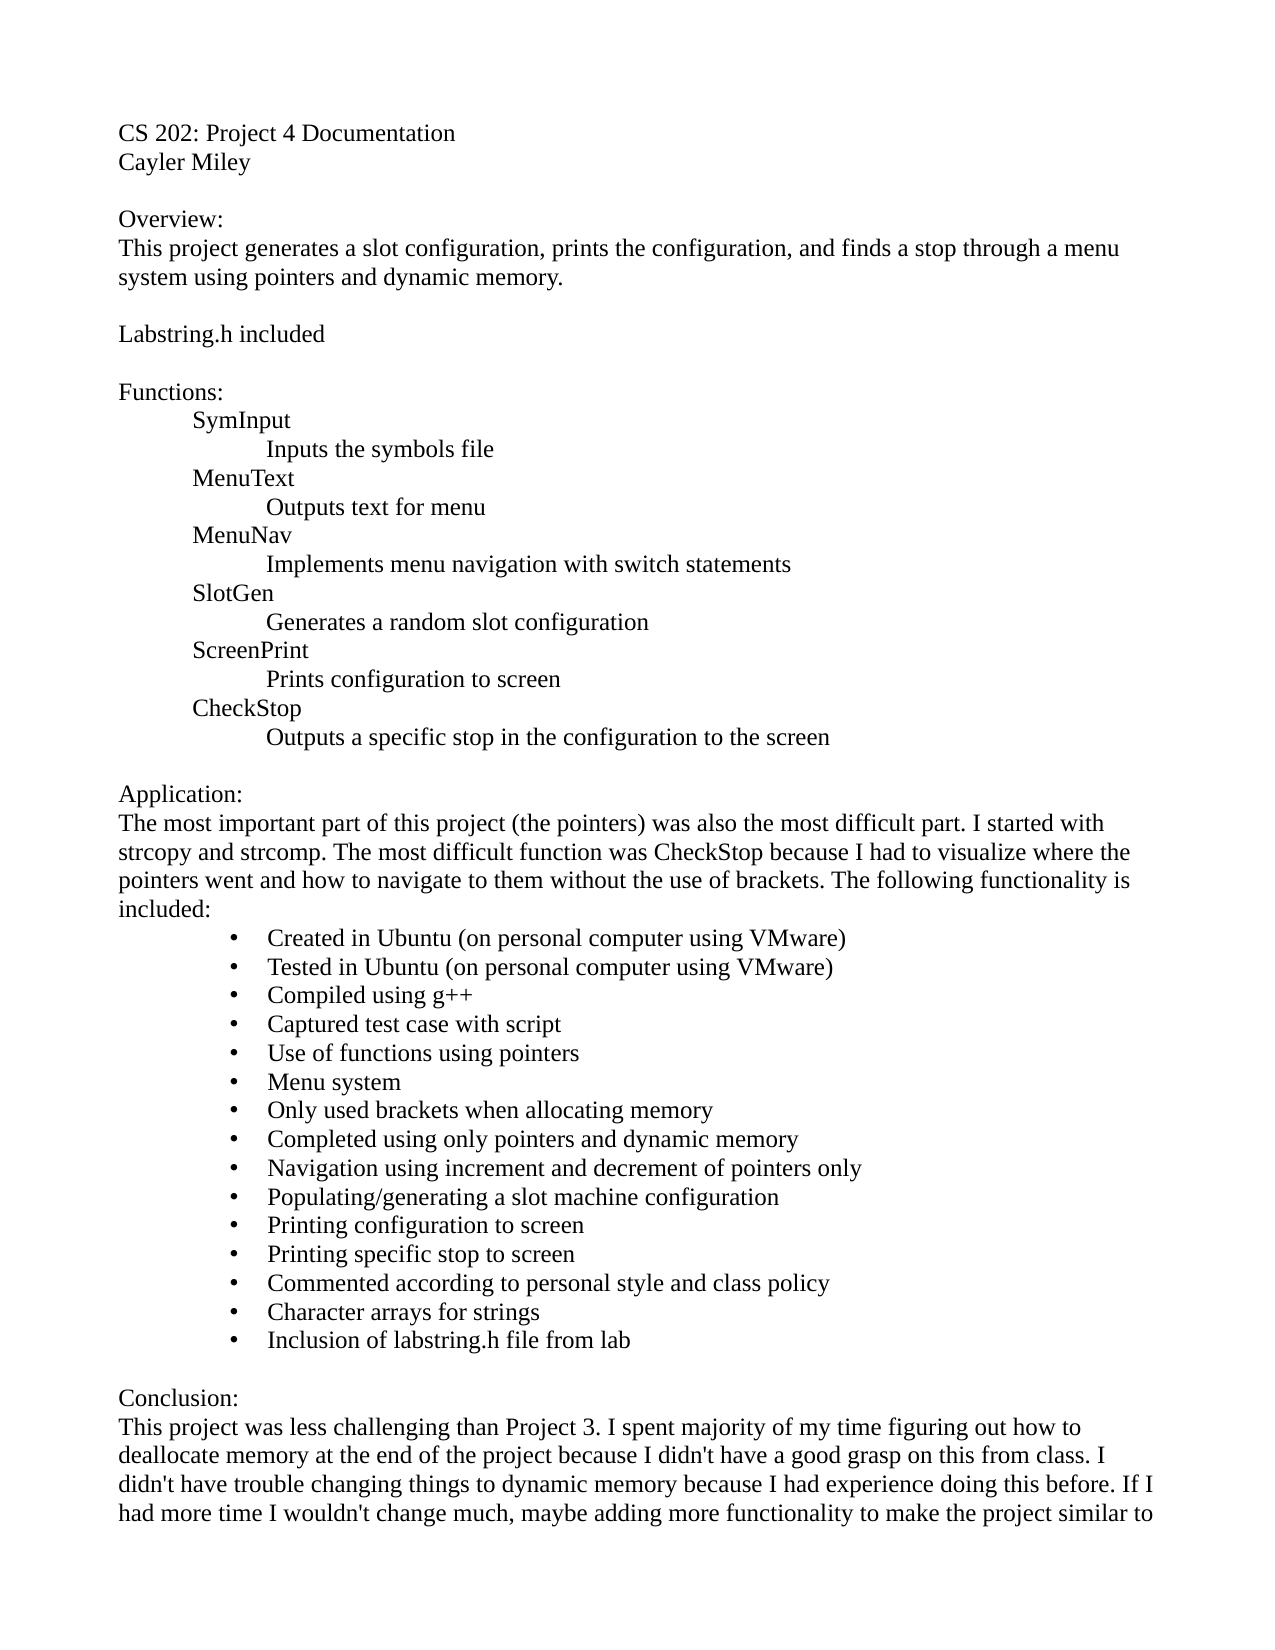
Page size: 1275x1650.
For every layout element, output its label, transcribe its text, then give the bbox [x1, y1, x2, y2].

list Created in Ubuntu (on personal computer using VMware) [229, 923, 1157, 952]
text SlotGen [118, 578, 1157, 607]
text Cayler Miley [118, 147, 1157, 176]
text CS 202: Project 4 Documentation [118, 118, 1157, 147]
list Only used brackets when allocating memory [229, 1096, 1157, 1124]
list Printing specific stop to screen [229, 1239, 1157, 1268]
text This project generates a slot configuration, prints the configuration, and finds a stop through a menu system using pointers and dynamic memory. [118, 233, 1157, 291]
text CheckStop [118, 693, 1157, 722]
text Functions: [118, 377, 1157, 406]
list Use of functions using pointers [229, 1038, 1157, 1067]
text Application: [118, 779, 1157, 808]
text Outputs text for menu [118, 492, 1157, 521]
text MenuText [118, 463, 1157, 492]
list Menu system [229, 1067, 1157, 1096]
list Character arrays for strings [229, 1297, 1157, 1326]
list Commented according to personal style and class policy [229, 1268, 1157, 1297]
list Inclusion of labstring.h file from lab [229, 1326, 1157, 1354]
list Completed using only pointers and dynamic memory [229, 1124, 1157, 1153]
text Prints configuration to screen [118, 664, 1157, 693]
text ScreenPrint [118, 636, 1157, 664]
list Tested in Ubuntu (on personal computer using VMware) [229, 952, 1157, 981]
list Populating/generating a slot machine configuration [229, 1182, 1157, 1211]
text This project was less challenging than Project 3. I spent majority of my time figuring out how to deallocate memory at the end of the project because I didn't have a good grasp on this from class. I didn't have trouble changing things to dynamic memory because I had experience doing this before. If I had more time I wouldn't change much, maybe adding more functionality to make the project similar to [118, 1412, 1157, 1527]
list Navigation using increment and decrement of pointers only [229, 1153, 1157, 1182]
text Implements menu navigation with switch statements [118, 549, 1157, 578]
text Conclusion: [118, 1383, 1157, 1412]
text MenuNav [118, 521, 1157, 549]
list Printing configuration to screen [229, 1211, 1157, 1239]
text Outputs a specific stop in the configuration to the screen [118, 722, 1157, 751]
text Overview: [118, 204, 1157, 233]
text Generates a random slot configuration [118, 607, 1157, 636]
text SymInput [118, 406, 1157, 434]
list Compiled using g++ [229, 981, 1157, 1009]
list Captured test case with script [229, 1009, 1157, 1038]
text Inputs the symbols file [118, 434, 1157, 463]
text Labstring.h included [118, 319, 1157, 348]
text The most important part of this project (the pointers) was also the most difficult part. I started with strcopy and strcomp. The most difficult function was CheckStop because I had to visualize where the pointers went and how to navigate to them without the use of brackets. The following functionality is included: [118, 808, 1157, 923]
